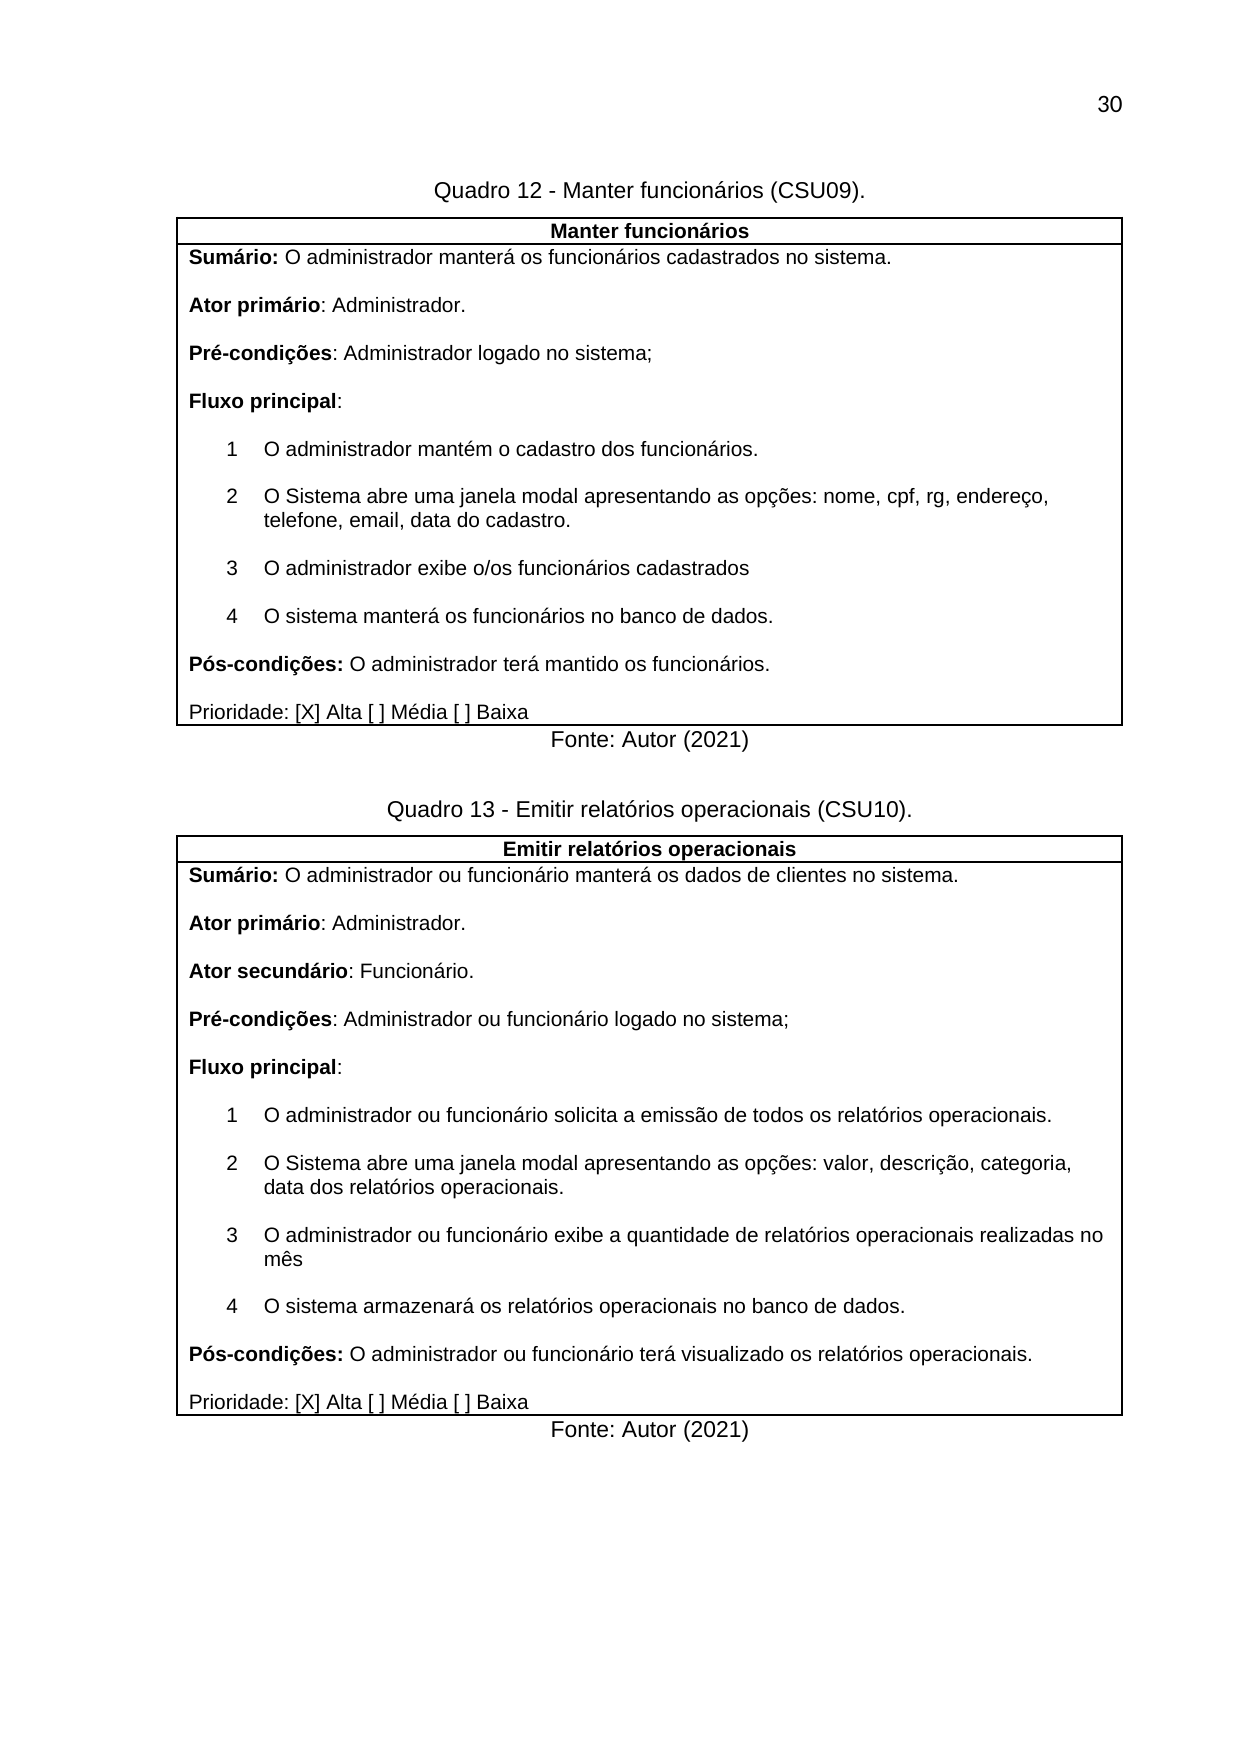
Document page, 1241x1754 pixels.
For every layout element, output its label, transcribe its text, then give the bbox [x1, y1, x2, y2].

text Quadro 13 - Emitir relatórios operacionais (CSU10). [177, 796, 1122, 822]
text Fonte: Autor (2021) [177, 726, 1122, 752]
table_header Manter funcionários [178, 219, 1121, 243]
table_header Emitir relatórios operacionais [178, 837, 1121, 861]
table_cell Sumário: O administrador manterá os funcionários cadastrados no sistema. Ator primário: Administrador. Pré-condições: Administrador logado no sistema; Fluxo principal: O administrador mantém o cadastro dos funcionários. O Sistema abre uma janela modal apresentando as opções: nome, cpf, rg, endereço, telefone, email, data do cadastro. O administrador exibe o/os funcionários cadastrados O sistema manterá os funcionários no banco de dados. Pós-condições: O administrador terá mantido os funcionários. Prioridade: [X] Alta [ ] Média [ ] Baixa [178, 245, 1121, 724]
text Quadro 12 - Manter funcionários (CSU09). [177, 177, 1122, 203]
text Fonte: Autor (2021) [177, 1416, 1122, 1443]
table_cell Sumário: O administrador ou funcionário manterá os dados de clientes no sistema. Ator primário: Administrador. Ator secundário: Funcionário. Pré-condições: Administrador ou funcionário logado no sistema; Fluxo principal: O administrador ou funcionário solicita a emissão de todos os relatórios operacionais. O Sistema abre uma janela modal apresentando as opções: valor, descrição, categoria, data dos relatórios operacionais. O administrador ou funcionário exibe a quantidade de relatórios operacionais realizadas no mês O sistema armazenará os relatórios operacionais no banco de dados. Pós-condições: O administrador ou funcionário terá visualizado os relatórios operacionais. Prioridade: [X] Alta [ ] Média [ ] Baixa [178, 863, 1121, 1414]
